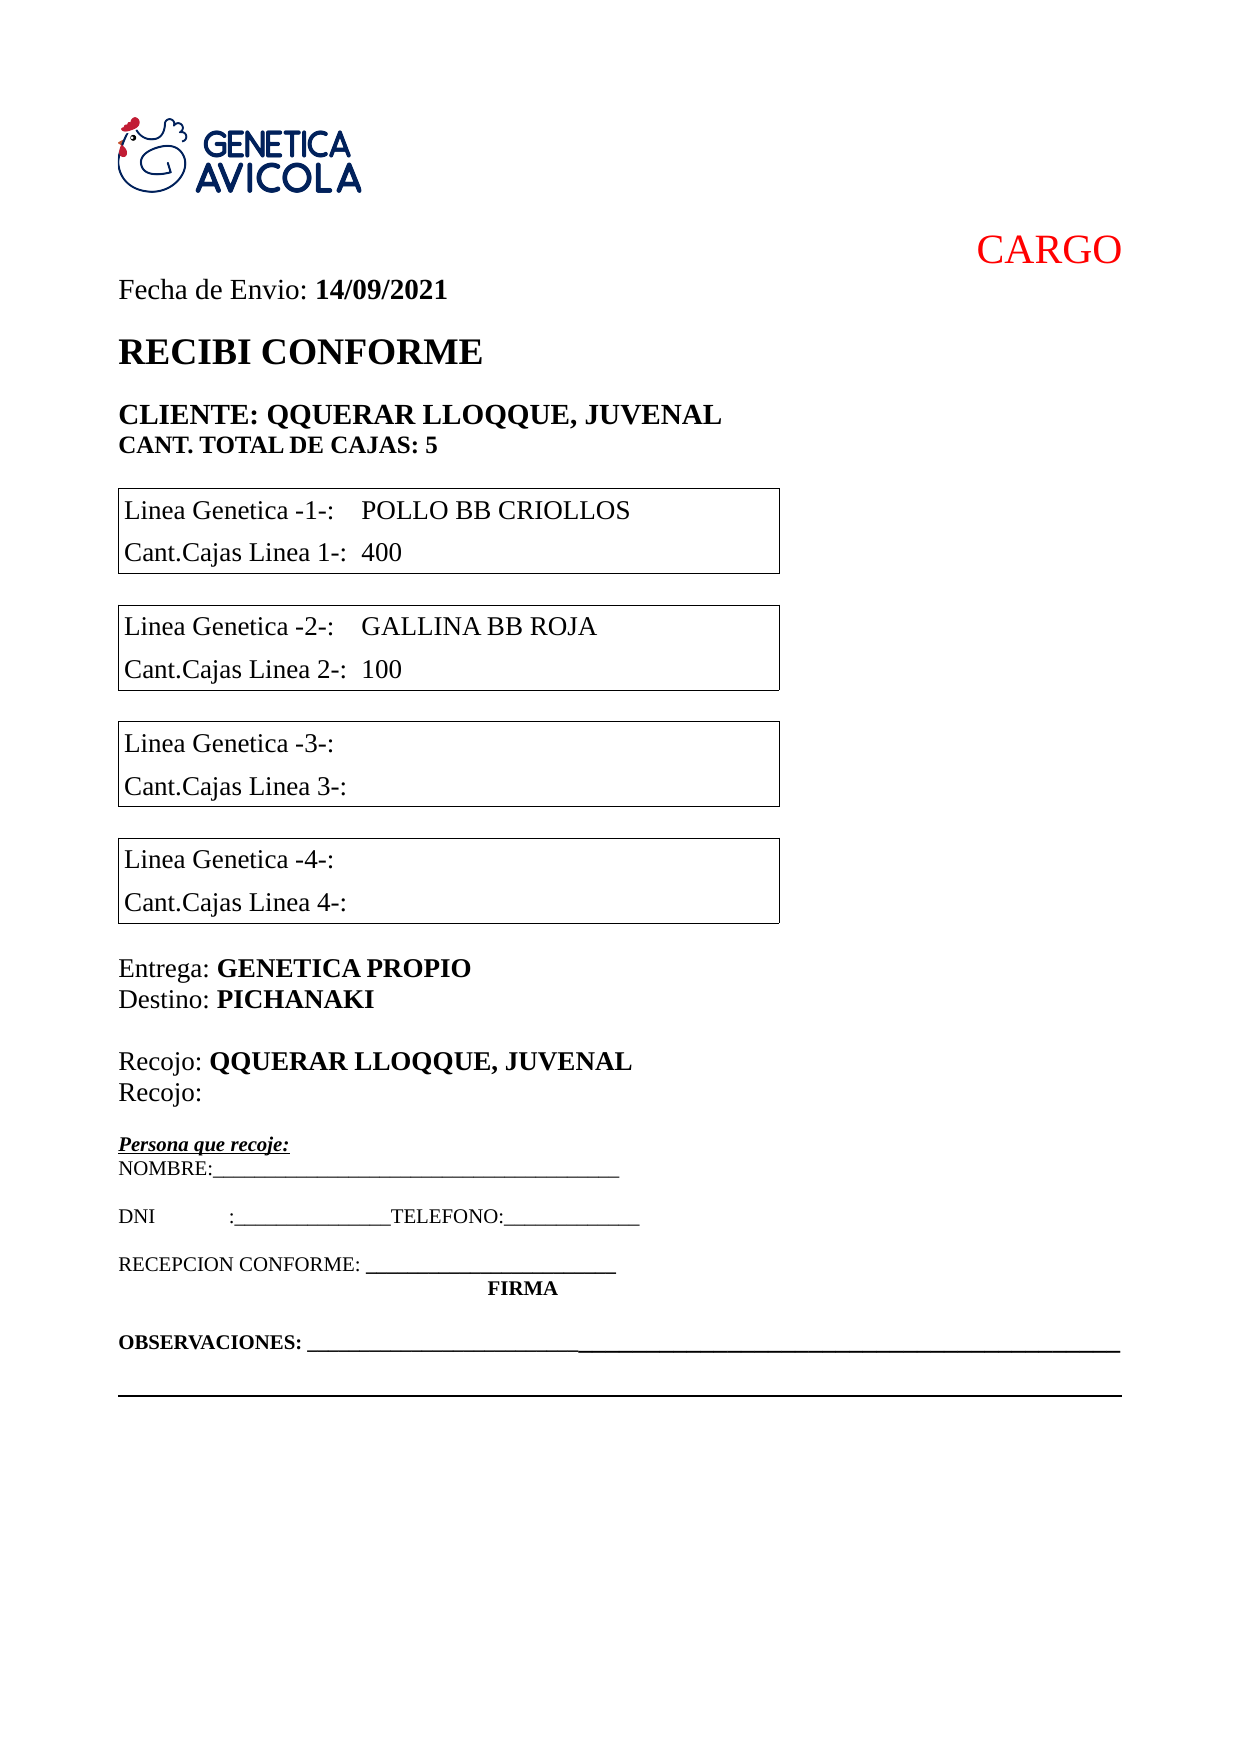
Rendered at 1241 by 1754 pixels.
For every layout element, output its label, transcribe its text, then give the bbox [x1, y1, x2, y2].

text RECIBI CONFORME [118, 330, 1122, 373]
table_cell Cant.Cajas Linea 4-: [119, 880, 356, 923]
table_cell [356, 807, 779, 838]
table_cell [118, 574, 356, 604]
text FIRMA [118, 1276, 1122, 1300]
text CARGO [118, 224, 1122, 272]
text Persona que recoje: [118, 1132, 1122, 1156]
text OBSERVACIONES: __________________________________________________________________ [118, 1324, 1122, 1355]
text NOMBRE:_______________________________________ [118, 1156, 1122, 1180]
text Entrega: GENETICA PROPIO [118, 952, 1122, 983]
table_cell 400 [356, 531, 779, 573]
table_cell Linea Genetica -2-: [119, 606, 356, 647]
picture [117, 117, 362, 193]
text DNI :_______________TELEFONO:_____________ [118, 1204, 1122, 1228]
table_cell Cant.Cajas Linea 2-: [119, 647, 356, 690]
text CLIENTE: QQUERAR LLOQQUE, JUVENAL [118, 397, 1122, 431]
text Destino: PICHANAKI [118, 983, 1122, 1014]
text Fecha de Envio: 14/09/2021 [118, 272, 1122, 306]
table_cell [356, 880, 779, 923]
table_cell Cant.Cajas Linea 3-: [119, 764, 356, 806]
table_cell 100 [356, 647, 779, 690]
table_cell Linea Genetica -3-: [119, 722, 356, 764]
table_cell Cant.Cajas Linea 1-: [119, 531, 356, 573]
table_cell [356, 574, 779, 604]
text Recojo: QQUERAR LLOQQUE, JUVENAL [118, 1045, 1122, 1076]
table_cell [356, 722, 779, 764]
table_header Linea Genetica -1-: [119, 489, 356, 531]
table_header POLLO BB CRIOLLOS [356, 489, 779, 531]
table_cell [356, 764, 779, 806]
table_cell [356, 691, 779, 721]
table_cell Linea Genetica -4-: [119, 839, 356, 880]
text RECEPCION CONFORME: ________________________ [118, 1252, 1122, 1276]
text CANT. TOTAL DE CAJAS: 5 [118, 431, 1122, 459]
table_cell [118, 807, 356, 838]
table_cell [356, 839, 779, 880]
table_cell GALLINA BB ROJA [356, 606, 779, 647]
table_cell [118, 691, 356, 721]
text Recojo: [118, 1076, 1122, 1108]
